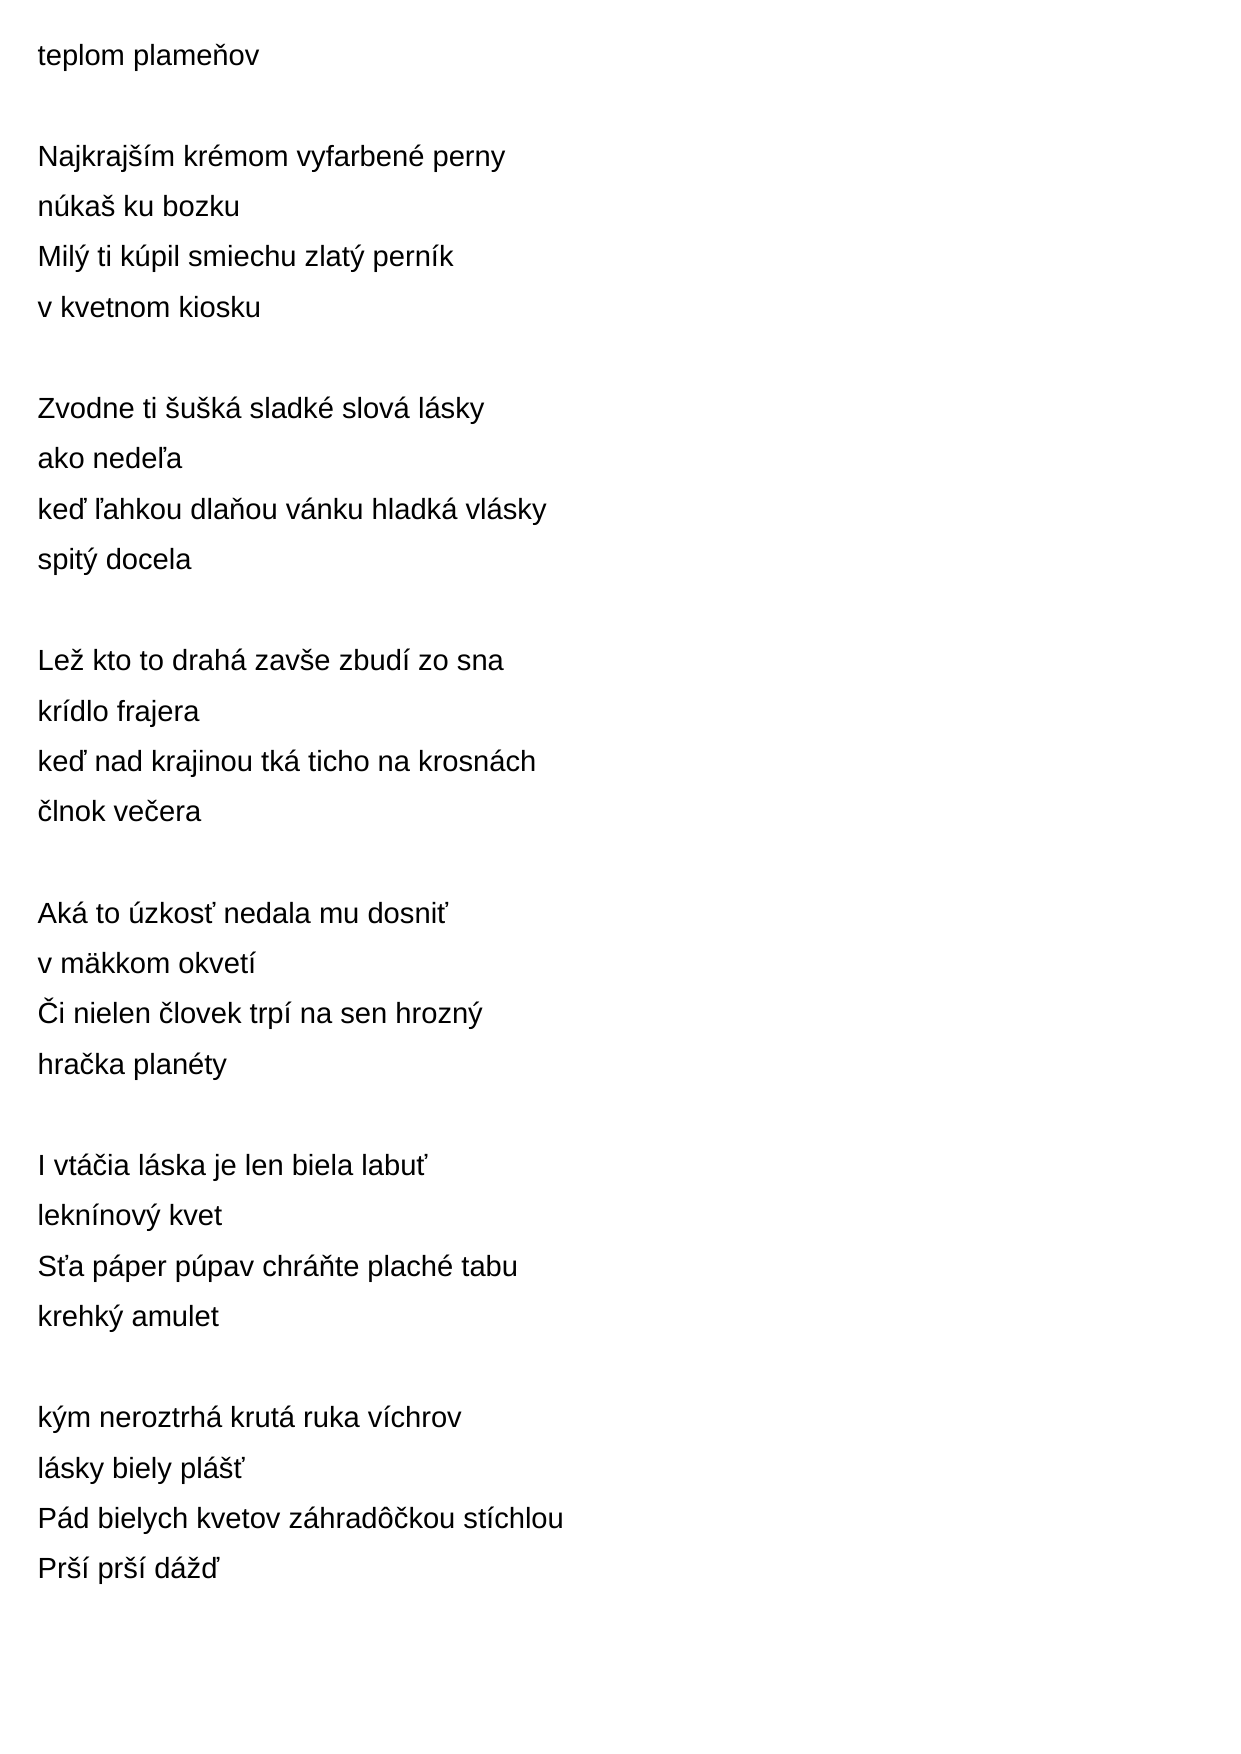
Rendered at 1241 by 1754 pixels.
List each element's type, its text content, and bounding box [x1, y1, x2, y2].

text Pád bielych kvetov záhradôčkou stíchlou [37, 1501, 1089, 1534]
text člnok večera [37, 794, 1089, 828]
text spitý docela [37, 542, 1089, 576]
text krídlo frajera [37, 694, 1089, 727]
text hračka planéty [37, 1047, 1089, 1080]
text Či nielen človek trpí na sen hrozný [37, 996, 1089, 1030]
text Lež kto to drahá zavše zbudí zo sna [37, 643, 1089, 677]
text Najkrajším krémom vyfarbené perny [37, 139, 1089, 172]
text Milý ti kúpil smiechu zlatý perník [37, 239, 1089, 273]
text lásky biely plášť [37, 1451, 1089, 1484]
text v kvetnom kiosku [37, 290, 1089, 323]
text teplom plameňov [37, 37, 1089, 71]
text Aká to úzkosť nedala mu dosniť [37, 896, 1089, 929]
text krehký amulet [37, 1299, 1089, 1332]
text Zvodne ti šušká sladké slová lásky [37, 391, 1089, 425]
text keď ľahkou dlaňou vánku hladká vlásky [37, 492, 1089, 525]
text kým neroztrhá krutá ruka víchrov [37, 1400, 1089, 1434]
text núkaš ku bozku [37, 189, 1089, 223]
text leknínový kvet [37, 1198, 1089, 1232]
text keď nad krajinou tká ticho na krosnách [37, 744, 1089, 778]
text ako nedeľa [37, 441, 1089, 475]
text v mäkkom okvetí [37, 946, 1089, 979]
text Prší prší dážď [37, 1551, 1089, 1585]
text Sťa páper púpav chráňte plaché tabu [37, 1249, 1089, 1282]
text I vtáčia láska je len biela labuť [37, 1148, 1089, 1182]
